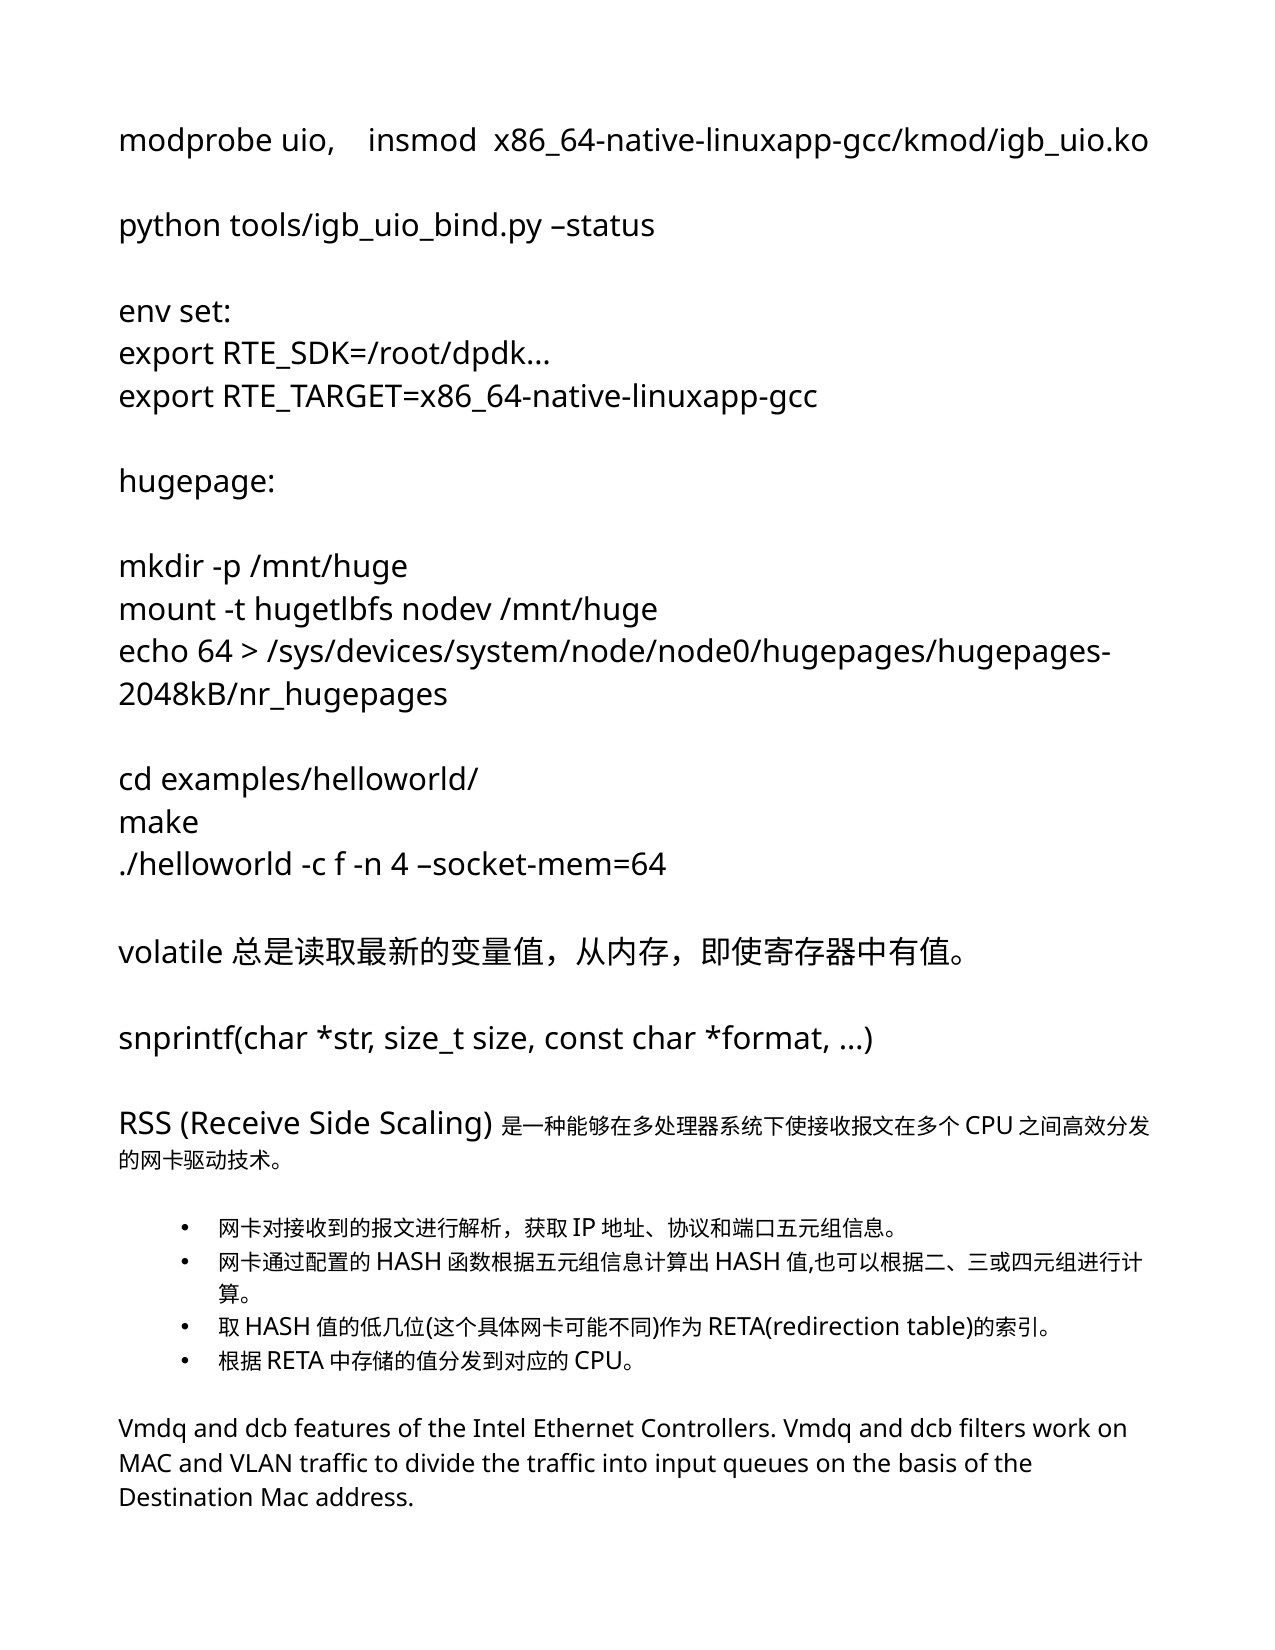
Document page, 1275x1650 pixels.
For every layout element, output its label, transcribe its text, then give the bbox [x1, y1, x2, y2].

text mount -t hugetlbfs nodev /mnt/huge [118, 587, 1157, 629]
text make [118, 800, 1157, 842]
list 网卡通过配置的HASH函数根据五元组信息计算出HASH值,也可以根据二、三或四元组进行计算。 [181, 1243, 1157, 1309]
text mkdir -p /mnt/huge [118, 544, 1157, 587]
text RSS (Receive Side Scaling) 是一种能够在多处理器系统下使接收报文在多个CPU之间高效分发的网卡驱动技术。 [118, 1101, 1157, 1175]
text env set: [118, 288, 1157, 331]
text Vmdq and dcb features of the Intel Ethernet Controllers. Vmdq and dcb filters work on MAC and VLAN traffic to divide the traffic into input queues on the basis of the Destination Mac address. [118, 1411, 1157, 1513]
text python tools/igb_uio_bind.py –status [118, 203, 1157, 246]
text echo 64 > /sys/devices/system/node/node0/hugepages/hugepages-2048kB/nr_hugepages [118, 629, 1157, 714]
list 网卡对接收到的报文进行解析，获取IP地址、协议和端口五元组信息。 [181, 1209, 1157, 1243]
text ./helloworld -c f -n 4 –socket-mem=64 [118, 842, 1157, 885]
list 根据RETA中存储的值分发到对应的CPU。 [181, 1343, 1157, 1377]
text export RTE_SDK=/root/dpdk… [118, 331, 1157, 374]
text hugepage: [118, 459, 1157, 502]
list 取HASH值的低几位(这个具体网卡可能不同)作为RETA(redirection table)的索引。 [181, 1309, 1157, 1343]
text modprobe uio, insmod x86_64-native-linuxapp-gcc/kmod/igb_uio.ko [118, 118, 1157, 161]
text snprintf(char *str, size_t size, const char *format, …) [118, 1016, 1157, 1058]
text volatile 总是读取最新的变量值，从内存，即使寄存器中有值。 [118, 928, 1157, 973]
text cd examples/helloworld/ [118, 757, 1157, 800]
text export RTE_TARGET=x86_64-native-linuxapp-gcc [118, 374, 1157, 416]
